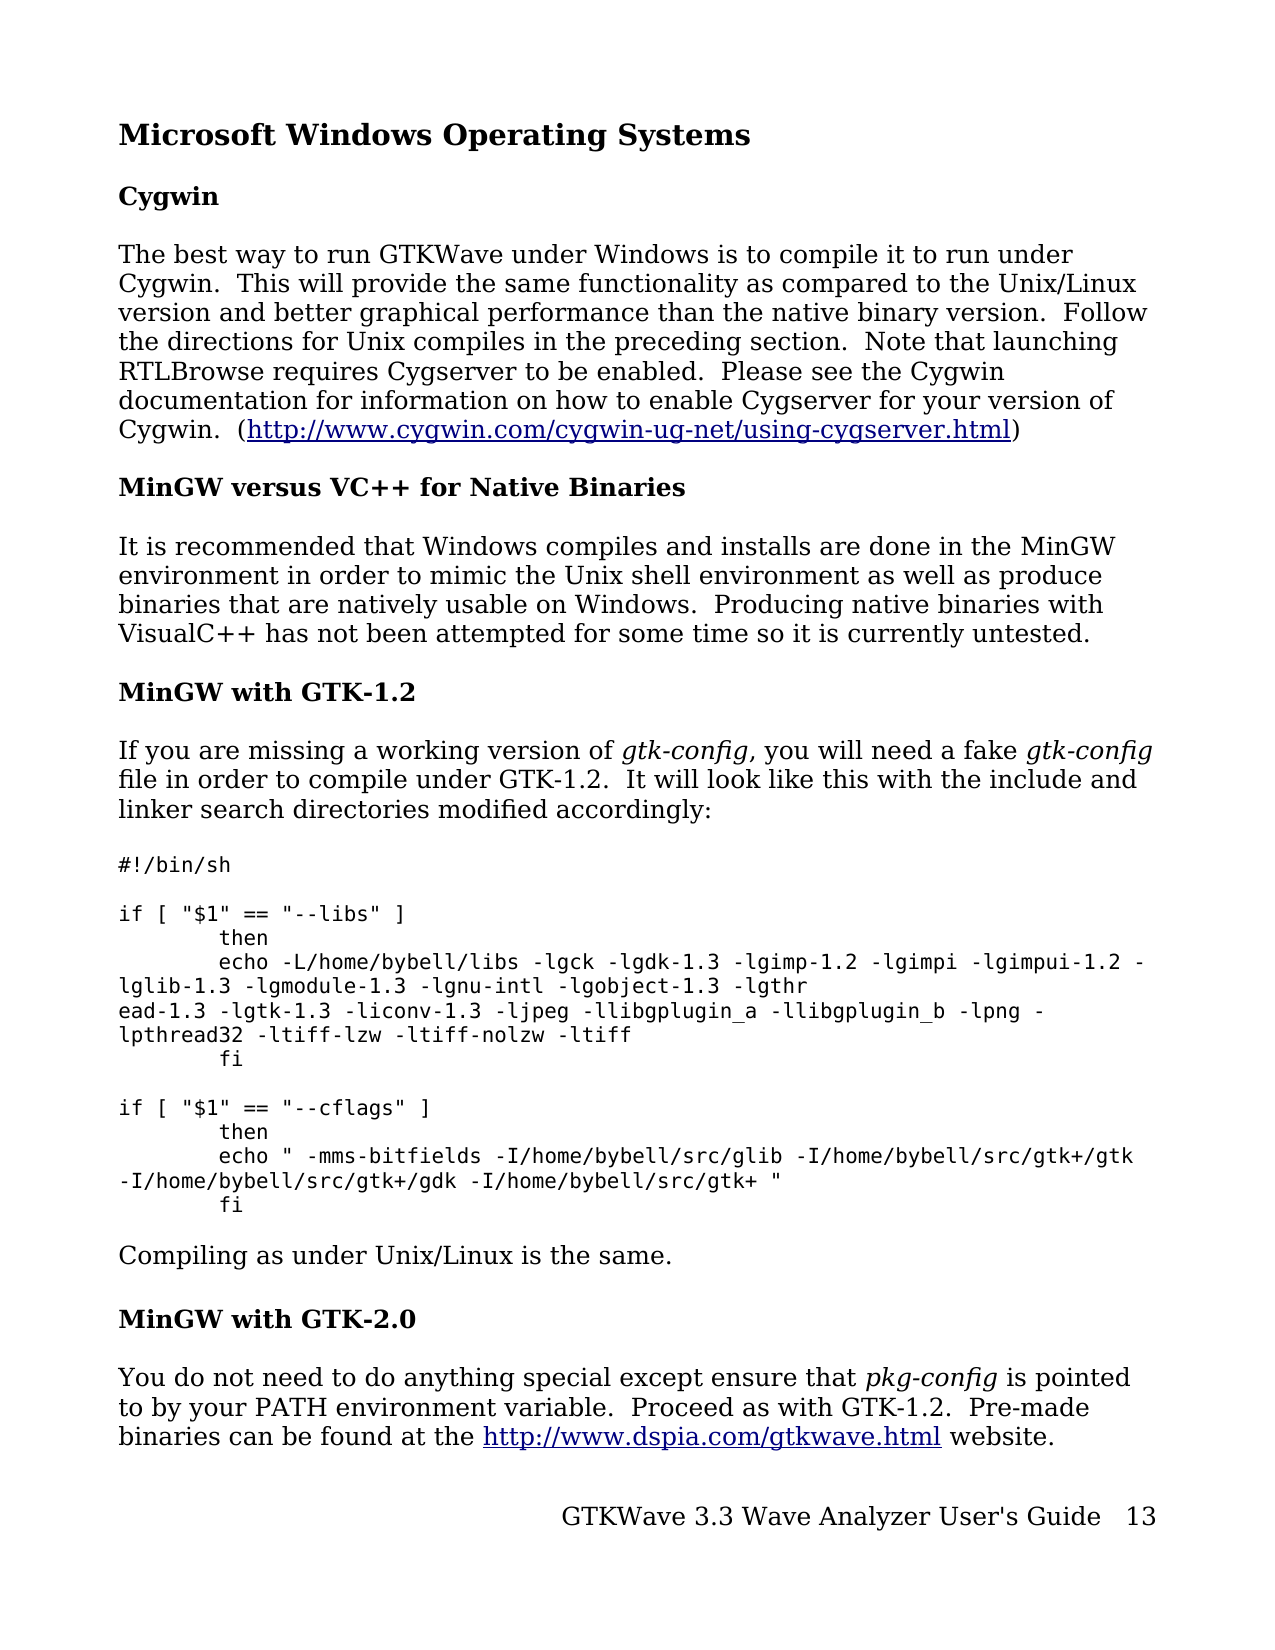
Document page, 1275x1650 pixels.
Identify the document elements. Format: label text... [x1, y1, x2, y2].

text Compiling as under Unix/Linux is the same. [118, 1242, 1157, 1271]
text if [ "$1" == "--libs" ] [118, 902, 1157, 926]
text fi [118, 1193, 1157, 1217]
text It is recommended that Windows compiles and installs are done in the MinGW environment in order to mimic the Unix shell environment as well as produce binaries that are natively usable on Windows. Producing native binaries with VisualC++ has not been attempted for some time so it is currently untested. [118, 532, 1157, 649]
text then [118, 926, 1157, 950]
subtitle MinGW with GTK-2.0 [118, 1305, 1157, 1334]
subtitle MinGW with GTK-1.2 [118, 678, 1157, 707]
subtitle MinGW versus VC++ for Native Binaries [118, 473, 1157, 503]
text then [118, 1120, 1157, 1144]
text if [ "$1" == "--cflags" ] [118, 1096, 1157, 1120]
text The best way to run GTKWave under Windows is to compile it to run under Cygwin. This will provide the same functionality as compared to the Unix/Linux version and better graphical performance than the native binary version. Follow the directions for Unix compiles in the preceding section. Note that launching RTLBrowse requires Cygserver to be enabled. Please see the Cygwin documentation for information on how to enable Cygserver for your version of Cygwin. (http://www.cygwin.com/cygwin-ug-net/using-cygserver.html) [118, 240, 1157, 444]
subtitle Cygwin [118, 182, 1157, 211]
text fi [118, 1047, 1157, 1072]
text ead-1.3 -lgtk-1.3 -liconv-1.3 -ljpeg -llibgplugin_a -llibgplugin_b -lpng -lpthread32 -ltiff-lzw -ltiff-nolzw -ltiff [118, 999, 1157, 1047]
text echo " -mms-bitfields -I/home/bybell/src/glib -I/home/bybell/src/gtk+/gtk -I/home/bybell/src/gtk+/gdk -I/home/bybell/src/gtk+ " [118, 1144, 1157, 1193]
subtitle Microsoft Windows Operating Systems [118, 118, 1157, 152]
text echo -L/home/bybell/libs -lgck -lgdk-1.3 -lgimp-1.2 -lgimpi -lgimpui-1.2 -lglib-1.3 -lgmodule-1.3 -lgnu-intl -lgobject-1.3 -lgthr [118, 950, 1157, 999]
text #!/bin/sh [118, 853, 1157, 877]
text You do not need to do anything special except ensure that pkg-config is pointed to by your PATH environment variable. Proceed as with GTK-1.2. Pre-made binaries can be found at the http://www.dspia.com/gtkwave.html website. [118, 1363, 1157, 1451]
text If you are missing a working version of gtk-config, you will need a fake gtk-config file in order to compile under GTK-1.2. It will look like this with the include and linker search directories modified accordingly: [118, 737, 1157, 824]
